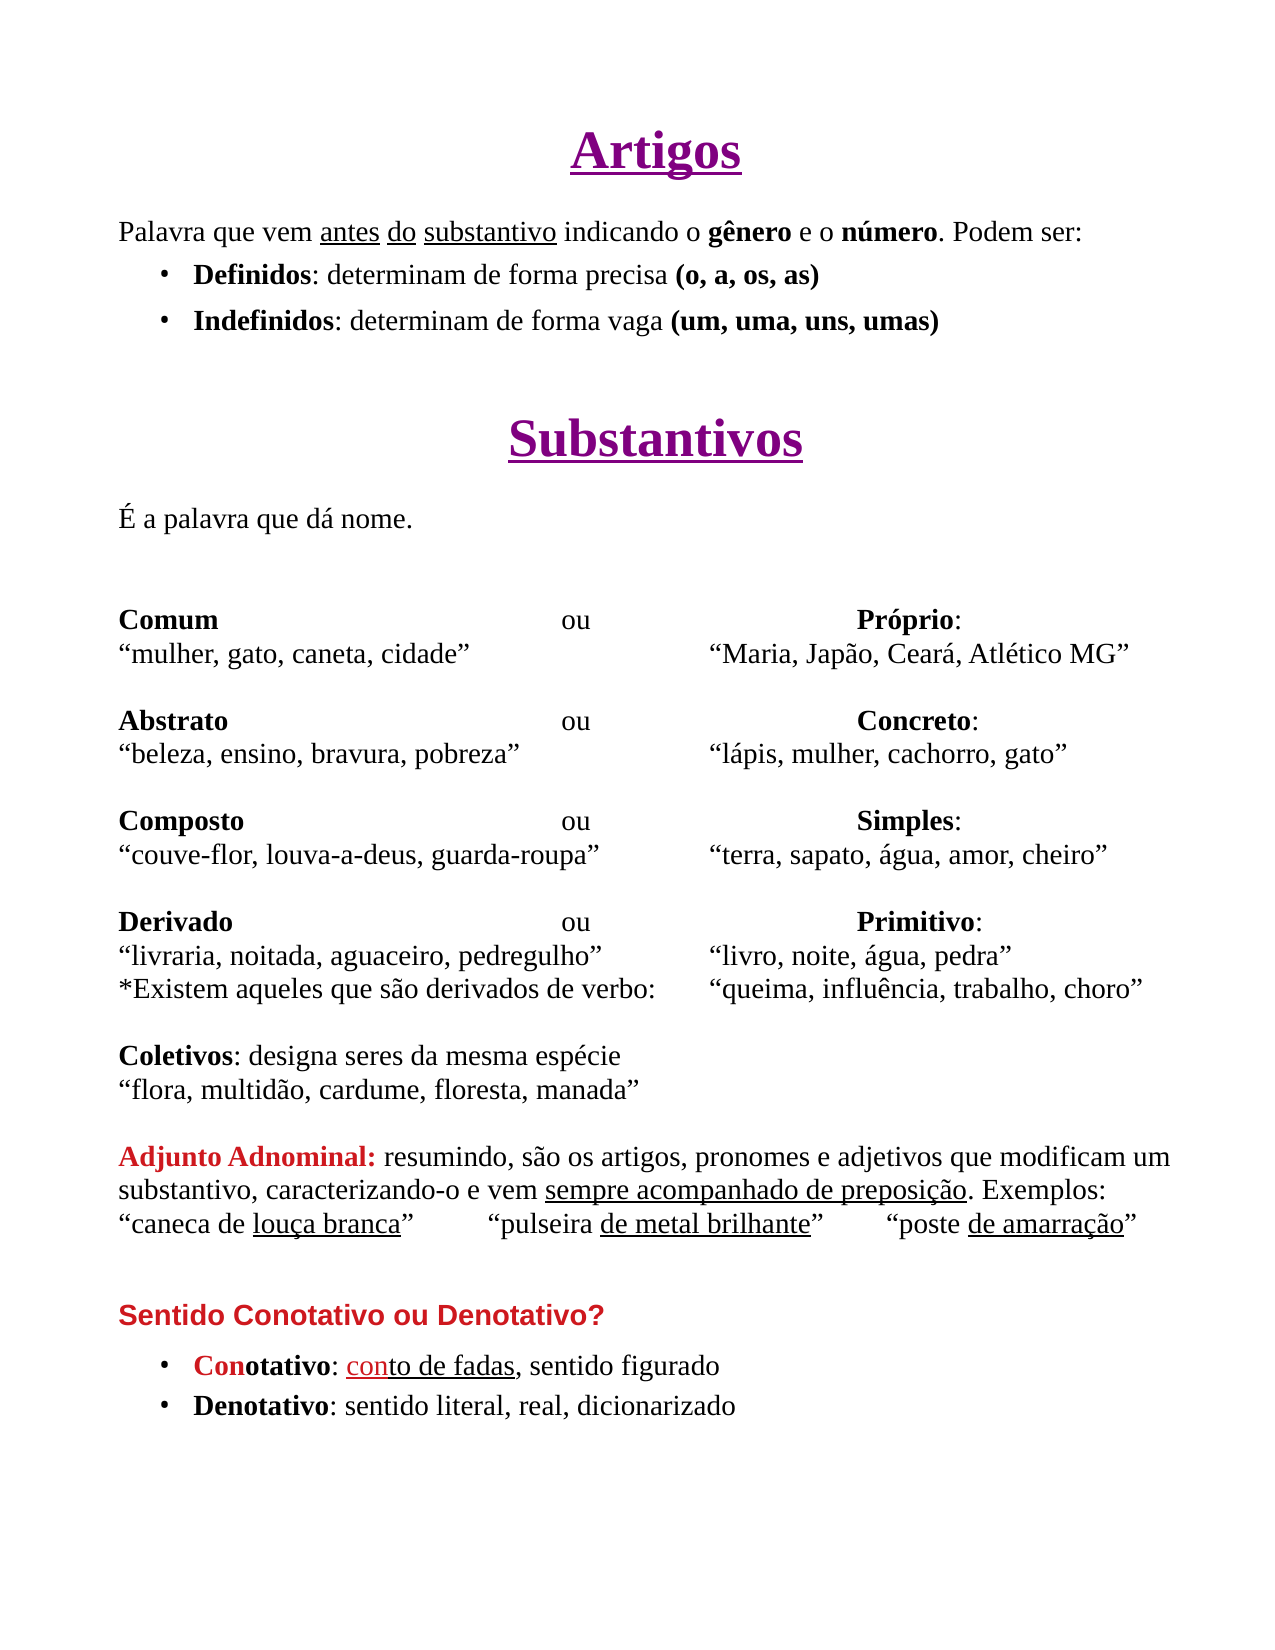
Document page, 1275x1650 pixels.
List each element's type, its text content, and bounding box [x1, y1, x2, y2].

text É a palavra que dá nome. [118, 502, 1193, 535]
list Conotativo: conto de fadas, sentido figurado [156, 1344, 1193, 1384]
text “beleza, ensino, bravura, pobreza” “lápis, mulher, cachorro, gato” [118, 736, 1193, 770]
text “flora, multidão, cardume, floresta, manada” [118, 1072, 1193, 1105]
text Composto ou Simples: [118, 803, 1193, 837]
text Artigos [118, 118, 1193, 180]
text *Existem aqueles que são derivados de verbo: “queima, influência, trabalho, choro” [118, 971, 1193, 1005]
list Definidos: determinam de forma precisa (o, a, os, as) [156, 253, 1193, 293]
text Abstrato ou Concreto: [118, 703, 1193, 736]
text Substantivos [118, 406, 1193, 468]
text “livraria, noitada, aguaceiro, pedregulho” “livro, noite, água, pedra” [118, 938, 1193, 971]
list Denotativo: sentido literal, real, dicionarizado [156, 1384, 1193, 1423]
text “caneca de louça branca” “pulseira de metal brilhante” “poste de amarração” [118, 1206, 1193, 1239]
subtitle Sentido Conotativo ou Denotativo? [118, 1298, 1193, 1332]
text Palavra que vem antes do substantivo indicando o gênero e o número. Podem ser: [118, 214, 1193, 247]
text Adjunto Adnominal: resumindo, são os artigos, pronomes e adjetivos que modificam um substantivo, caracterizando-o e vem sempre acompanhado de preposição. Exemplos: [118, 1139, 1193, 1206]
text “couve-flor, louva-a-deus, guarda-roupa” “terra, sapato, água, amor, cheiro” [118, 837, 1193, 871]
text Comum ou Próprio: [118, 602, 1193, 636]
text “mulher, gato, caneta, cidade” “Maria, Japão, Ceará, Atlético MG” [118, 636, 1193, 669]
text Derivado ou Primitivo: [118, 904, 1193, 938]
text Coletivos: designa seres da mesma espécie [118, 1038, 1193, 1072]
list Indefinidos: determinam de forma vaga (um, uma, uns, umas) [156, 299, 1193, 339]
